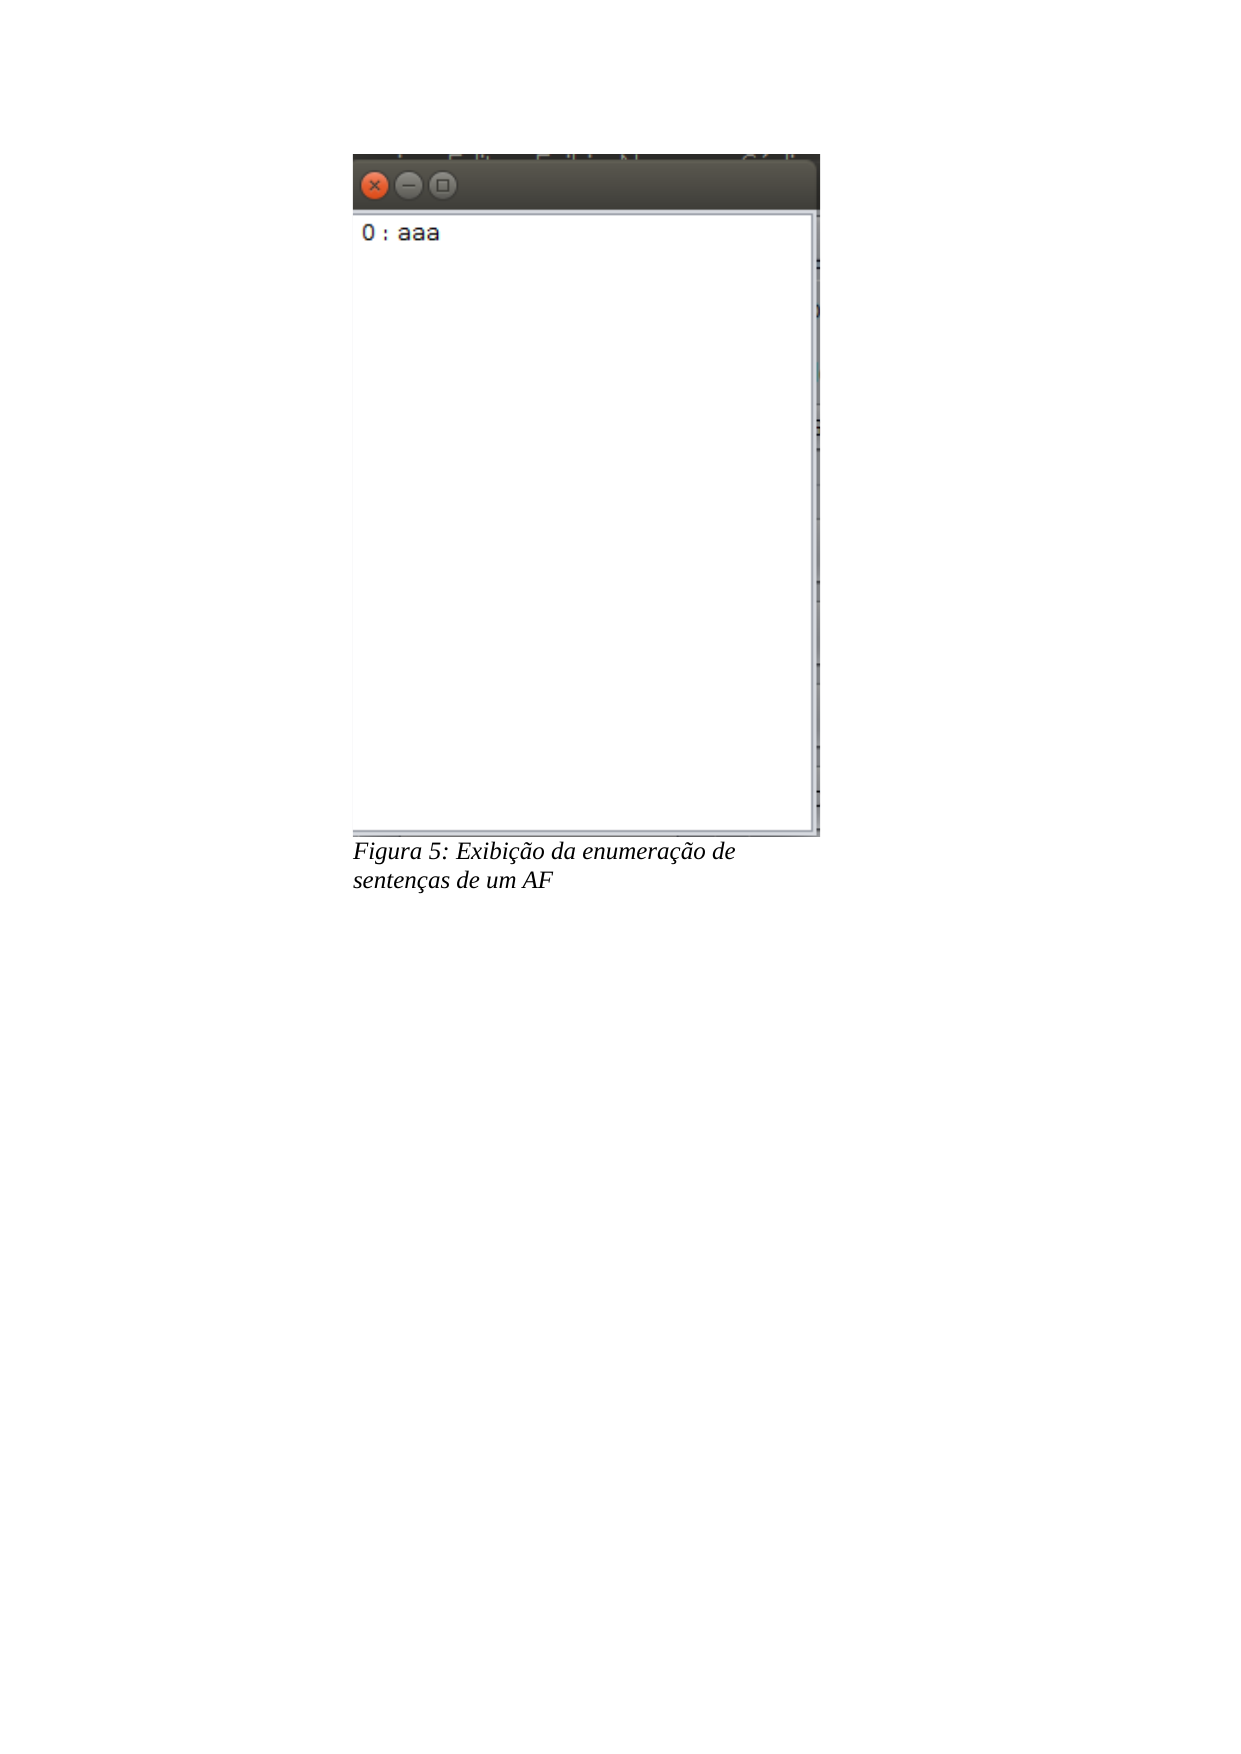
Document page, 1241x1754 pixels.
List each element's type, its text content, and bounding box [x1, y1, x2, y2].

picture [352, 154, 415, 837]
text Figura 5: Exibição da enumeração de sentenças de um AF [353, 154, 820, 894]
